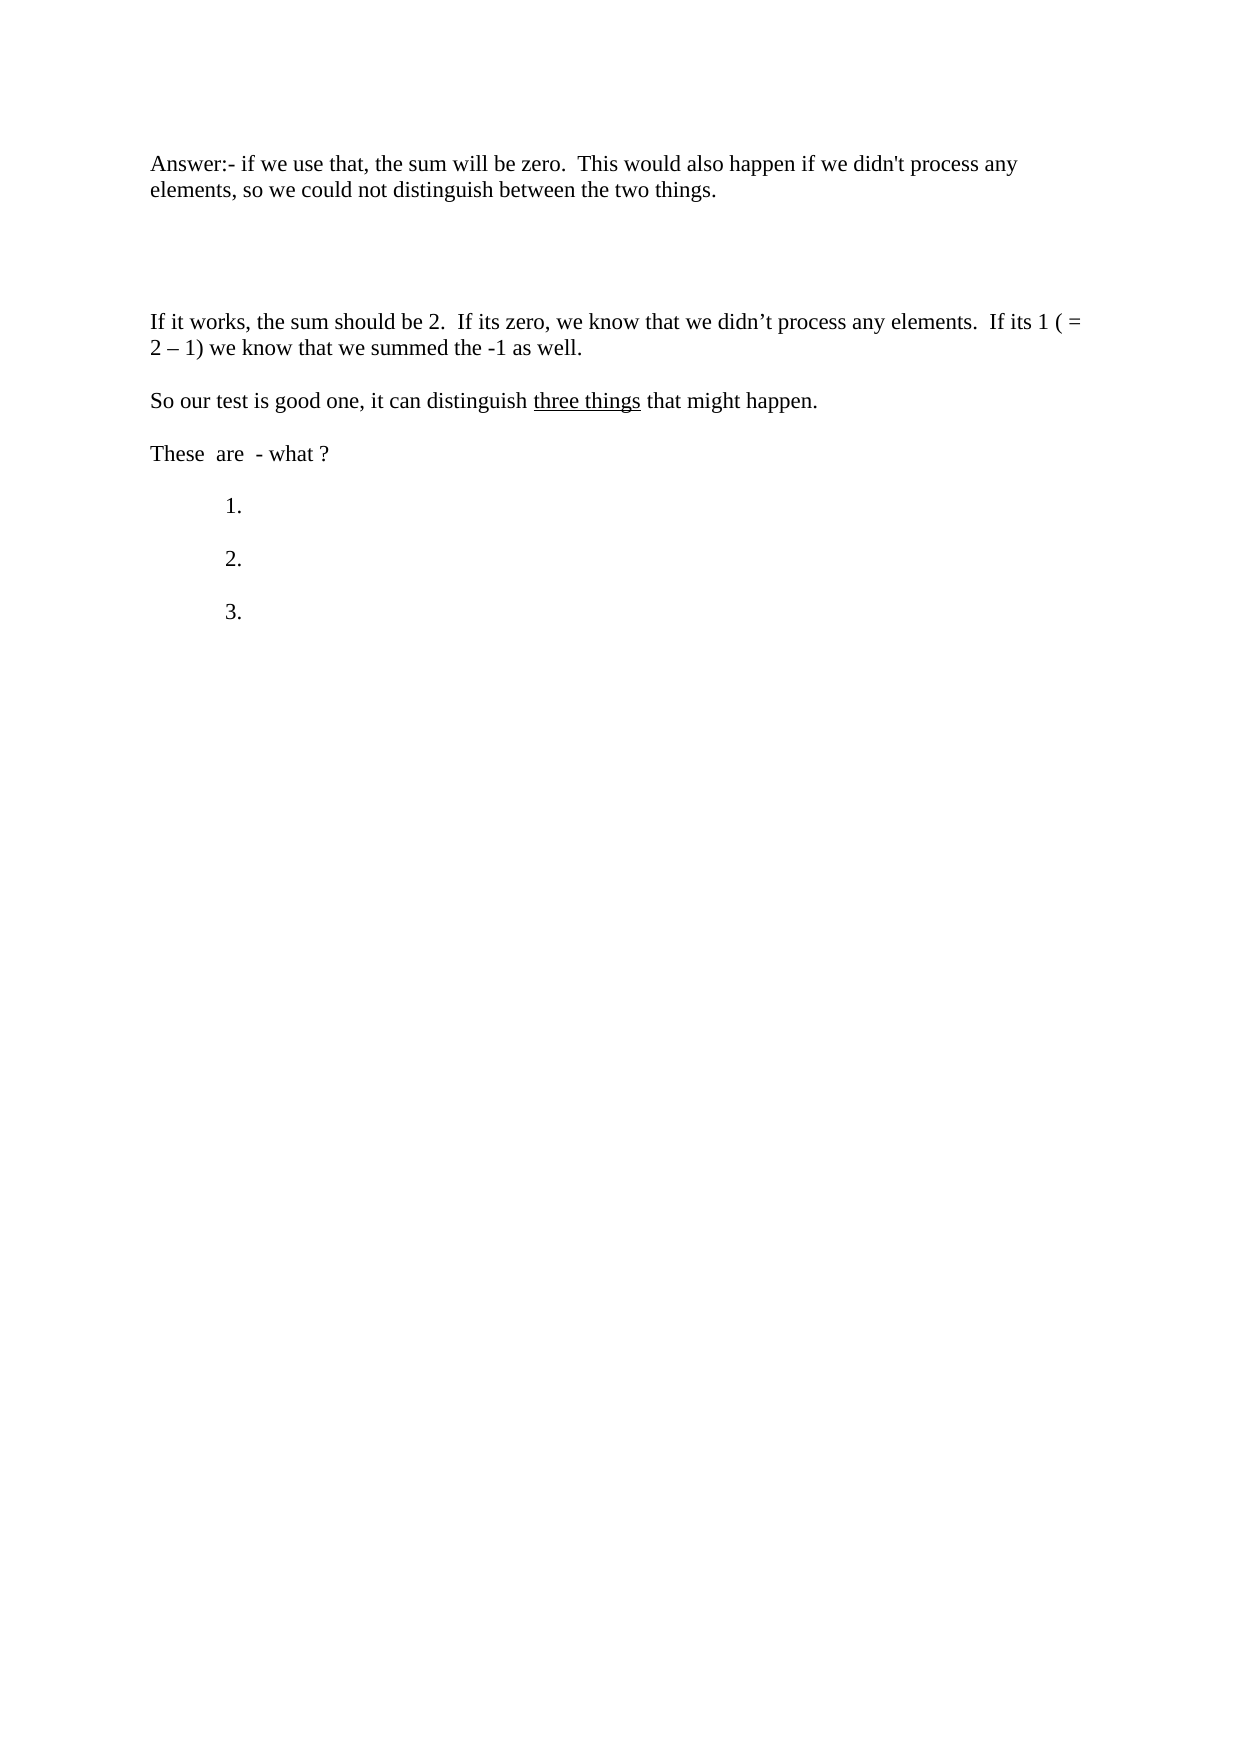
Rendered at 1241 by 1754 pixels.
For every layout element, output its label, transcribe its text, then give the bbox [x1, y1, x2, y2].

text 2. [225, 545, 1090, 572]
text If it works, the sum should be 2. If its zero, we know that we didn’t process any elements. If its 1 ( = 2 – 1) we know that we summed the -1 as well. [150, 308, 1090, 361]
text So our test is good one, it can distinguish three things that might happen. [150, 387, 1090, 413]
text These are - what ? [150, 440, 1090, 466]
text 3. [225, 598, 1090, 624]
text 1. [225, 493, 1090, 519]
text Answer:- if we use that, the sum will be zero. This would also happen if we didn't process any elements, so we could not distinguish between the two things. [150, 150, 1090, 203]
